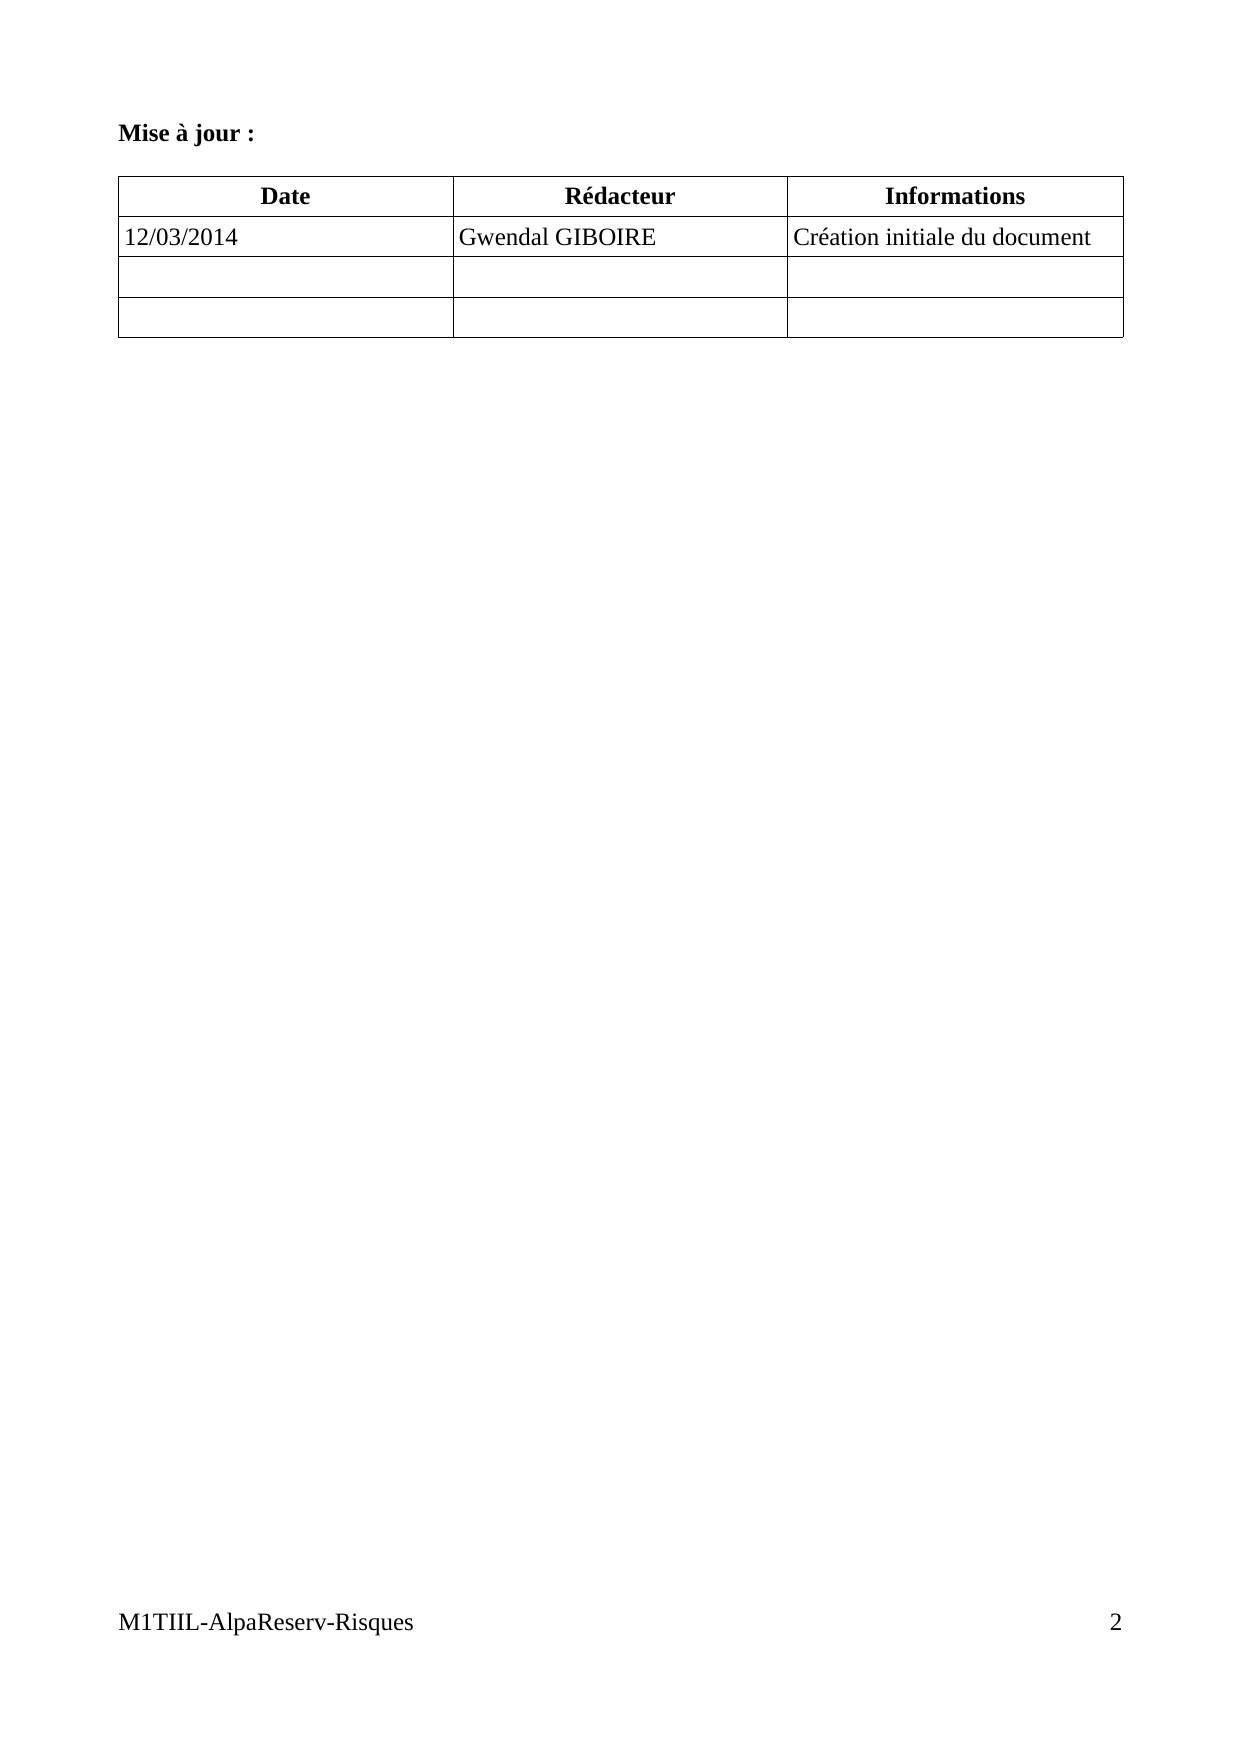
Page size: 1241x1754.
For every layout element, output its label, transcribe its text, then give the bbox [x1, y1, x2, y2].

table_header Rédacteur [454, 177, 787, 216]
table_cell [119, 298, 453, 337]
table_cell [454, 257, 787, 297]
table_header Informations [788, 177, 1123, 216]
text Mise à jour : [118, 118, 1122, 176]
table_cell Gwendal GIBOIRE [454, 217, 787, 256]
table_cell Création initiale du document [788, 217, 1123, 256]
table_cell 12/03/2014 [119, 217, 453, 256]
table_cell [119, 257, 453, 297]
table_cell [454, 298, 787, 337]
table_cell [788, 257, 1123, 297]
table_header Date [119, 177, 453, 216]
table_cell [788, 298, 1123, 337]
